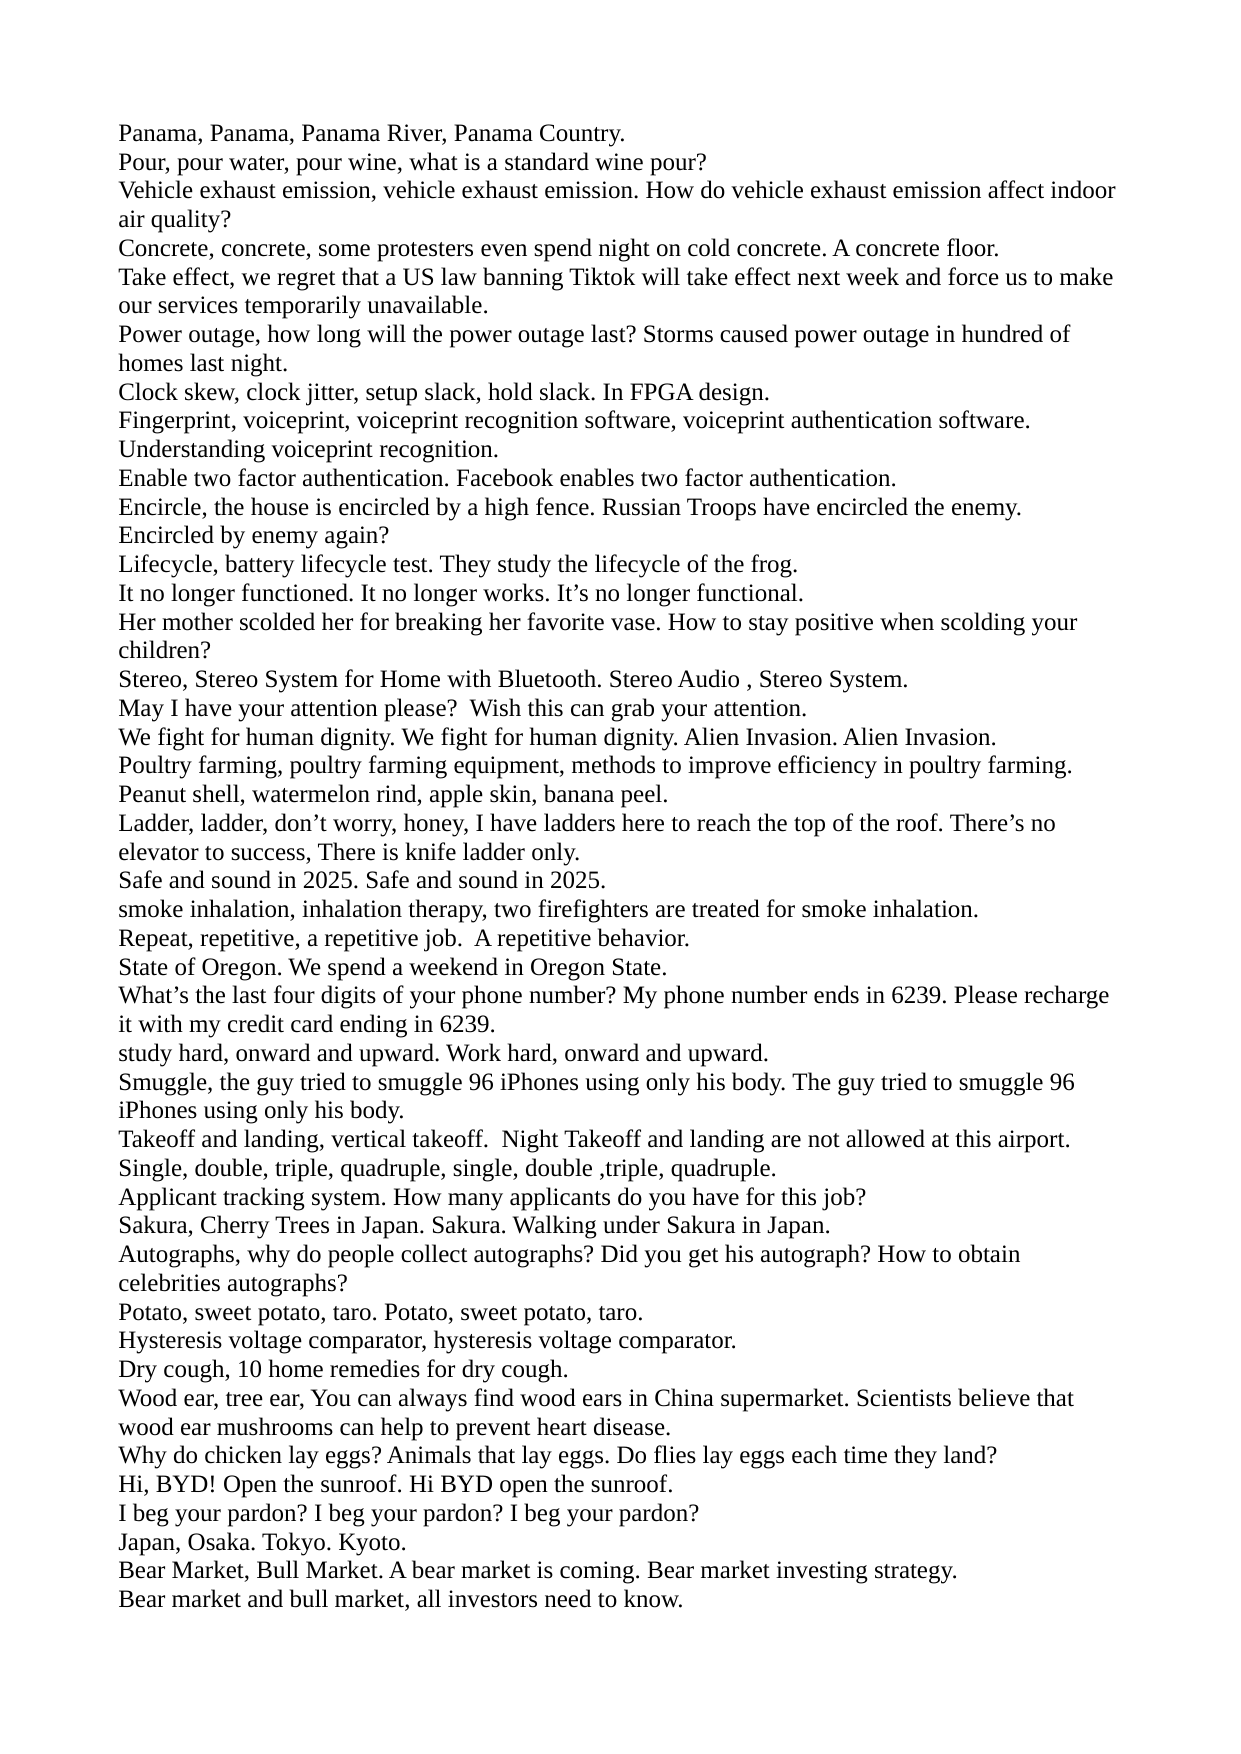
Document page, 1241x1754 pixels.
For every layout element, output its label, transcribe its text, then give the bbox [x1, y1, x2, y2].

text Panama, Panama, Panama River, Panama Country. [118, 118, 1122, 147]
text Fingerprint, voiceprint, voiceprint recognition software, voiceprint authentication software. Understanding voiceprint recognition. [118, 406, 1122, 463]
text State of Oregon. We spend a weekend in Oregon State. [118, 952, 1122, 981]
text Poultry farming, poultry farming equipment, methods to improve efficiency in poultry farming. [118, 751, 1122, 779]
text Pour, pour water, pour wine, what is a standard wine pour? [118, 147, 1122, 176]
text Bear Market, Bull Market. A bear market is coming. Bear market investing strategy. [118, 1556, 1122, 1584]
text We fight for human dignity. We fight for human dignity. Alien Invasion. Alien Invasion. [118, 722, 1122, 751]
text I beg your pardon? I beg your pardon? I beg your pardon? [118, 1498, 1122, 1527]
text study hard, onward and upward. Work hard, onward and upward. [118, 1038, 1122, 1067]
text Ladder, ladder, don’t worry, honey, I have ladders here to reach the top of the roof. There’s no elevator to success, There is knife ladder only. [118, 808, 1122, 866]
text What’s the last four digits of your phone number? My phone number ends in 6239. Please recharge it with my credit card ending in 6239. [118, 981, 1122, 1038]
text Takeoff and landing, vertical takeoff. Night Takeoff and landing are not allowed at this airport. [118, 1124, 1122, 1153]
text Vehicle exhaust emission, vehicle exhaust emission. How do vehicle exhaust emission affect indoor air quality? [118, 176, 1122, 233]
text Hysteresis voltage comparator, hysteresis voltage comparator. [118, 1326, 1122, 1354]
text Potato, sweet potato, taro. Potato, sweet potato, taro. [118, 1297, 1122, 1326]
text Her mother scolded her for breaking her favorite vase. How to stay positive when scolding your children? [118, 607, 1122, 664]
text Enable two factor authentication. Facebook enables two factor authentication. [118, 463, 1122, 492]
text Repeat, repetitive, a repetitive job. A repetitive behavior. [118, 923, 1122, 952]
text Lifecycle, battery lifecycle test. They study the lifecycle of the frog. [118, 549, 1122, 578]
text Power outage, how long will the power outage last? Storms caused power outage in hundred of homes last night. [118, 319, 1122, 377]
text It no longer functioned. It no longer works. It’s no longer functional. [118, 578, 1122, 607]
text Encircle, the house is encircled by a high fence. Russian Troops have encircled the enemy. Encircled by enemy again? [118, 492, 1122, 549]
text Smuggle, the guy tried to smuggle 96 iPhones using only his body. The guy tried to smuggle 96 iPhones using only his body. [118, 1067, 1122, 1124]
text Why do chicken lay eggs? Animals that lay eggs. Do flies lay eggs each time they land? [118, 1441, 1122, 1469]
text Wood ear, tree ear, You can always find wood ears in China supermarket. Scientists believe that wood ear mushrooms can help to prevent heart disease. [118, 1383, 1122, 1441]
text Hi, BYD! Open the sunroof. Hi BYD open the sunroof. [118, 1469, 1122, 1498]
text Safe and sound in 2025. Safe and sound in 2025. [118, 866, 1122, 894]
text Take effect, we regret that a US law banning Tiktok will take effect next week and force us to make our services temporarily unavailable. [118, 262, 1122, 319]
text Applicant tracking system. How many applicants do you have for this job? [118, 1182, 1122, 1211]
text smoke inhalation, inhalation therapy, two firefighters are treated for smoke inhalation. [118, 894, 1122, 923]
text Peanut shell, watermelon rind, apple skin, banana peel. [118, 779, 1122, 808]
text Bear market and bull market, all investors need to know. [118, 1584, 1122, 1613]
text Japan, Osaka. Tokyo. Kyoto. [118, 1527, 1122, 1556]
text Concrete, concrete, some protesters even spend night on cold concrete. A concrete floor. [118, 233, 1122, 262]
text Autographs, why do people collect autographs? Did you get his autograph? How to obtain celebrities autographs? [118, 1239, 1122, 1297]
text Stereo, Stereo System for Home with Bluetooth. Stereo Audio , Stereo System. [118, 664, 1122, 693]
text Clock skew, clock jitter, setup slack, hold slack. In FPGA design. [118, 377, 1122, 406]
text May I have your attention please? Wish this can grab your attention. [118, 693, 1122, 722]
text Dry cough, 10 home remedies for dry cough. [118, 1354, 1122, 1383]
text Single, double, triple, quadruple, single, double ,triple, quadruple. [118, 1153, 1122, 1182]
text Sakura, Cherry Trees in Japan. Sakura. Walking under Sakura in Japan. [118, 1211, 1122, 1239]
